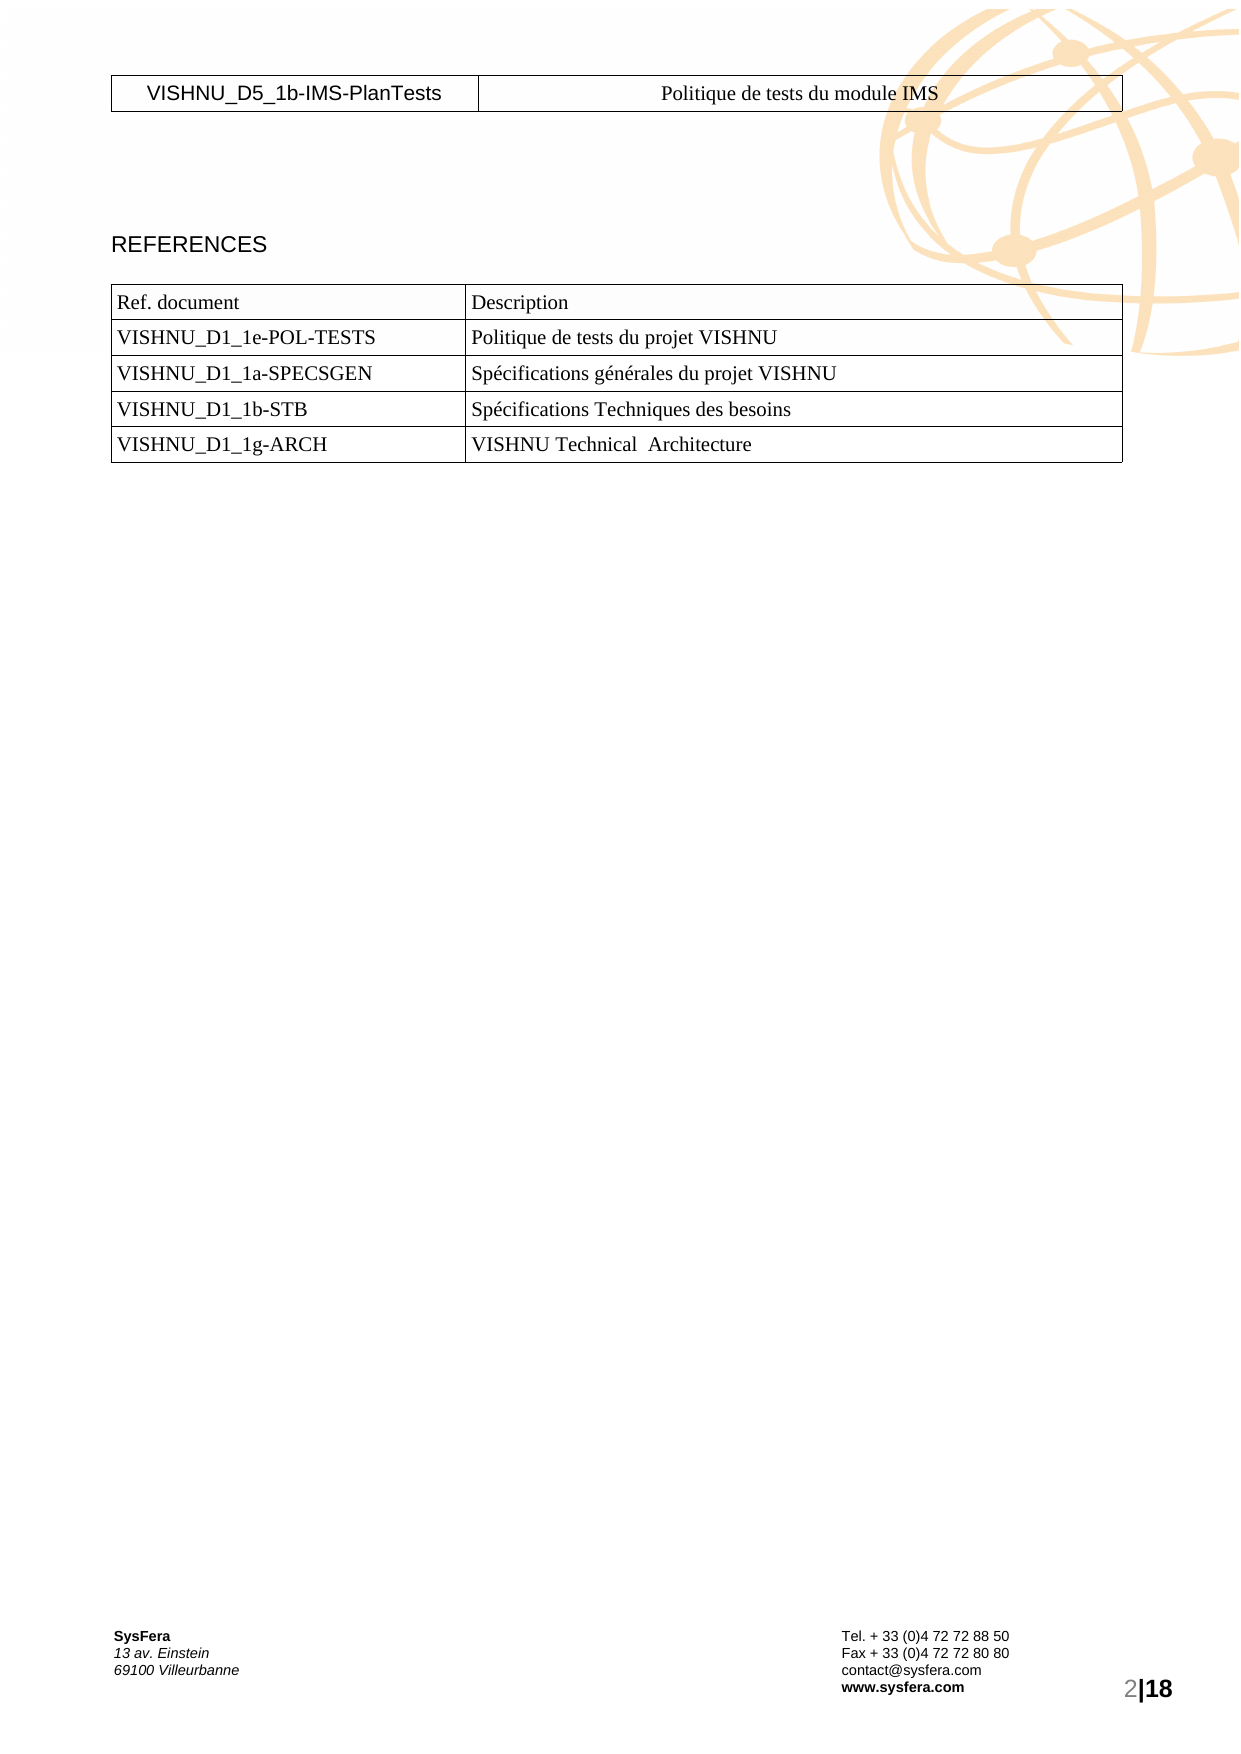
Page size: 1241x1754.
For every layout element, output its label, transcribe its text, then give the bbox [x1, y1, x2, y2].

table_cell Spécifications Techniques des besoins [466, 392, 1122, 426]
picture [466, 285, 1122, 319]
picture [466, 320, 1122, 355]
picture [112, 285, 465, 319]
table_cell Spécifications générales du projet VISHNU [466, 357, 1122, 391]
picture [112, 320, 465, 355]
picture [1, 9, 1239, 356]
table_cell VISHNU_D1_1b-STB [112, 392, 465, 426]
table_cell VISHNU Technical Architecture [466, 427, 1122, 462]
table_cell VISHNU_D1_1a-SPECSGEN [112, 357, 465, 391]
table_cell VISHNU_D1_1g-ARCH [112, 427, 465, 462]
